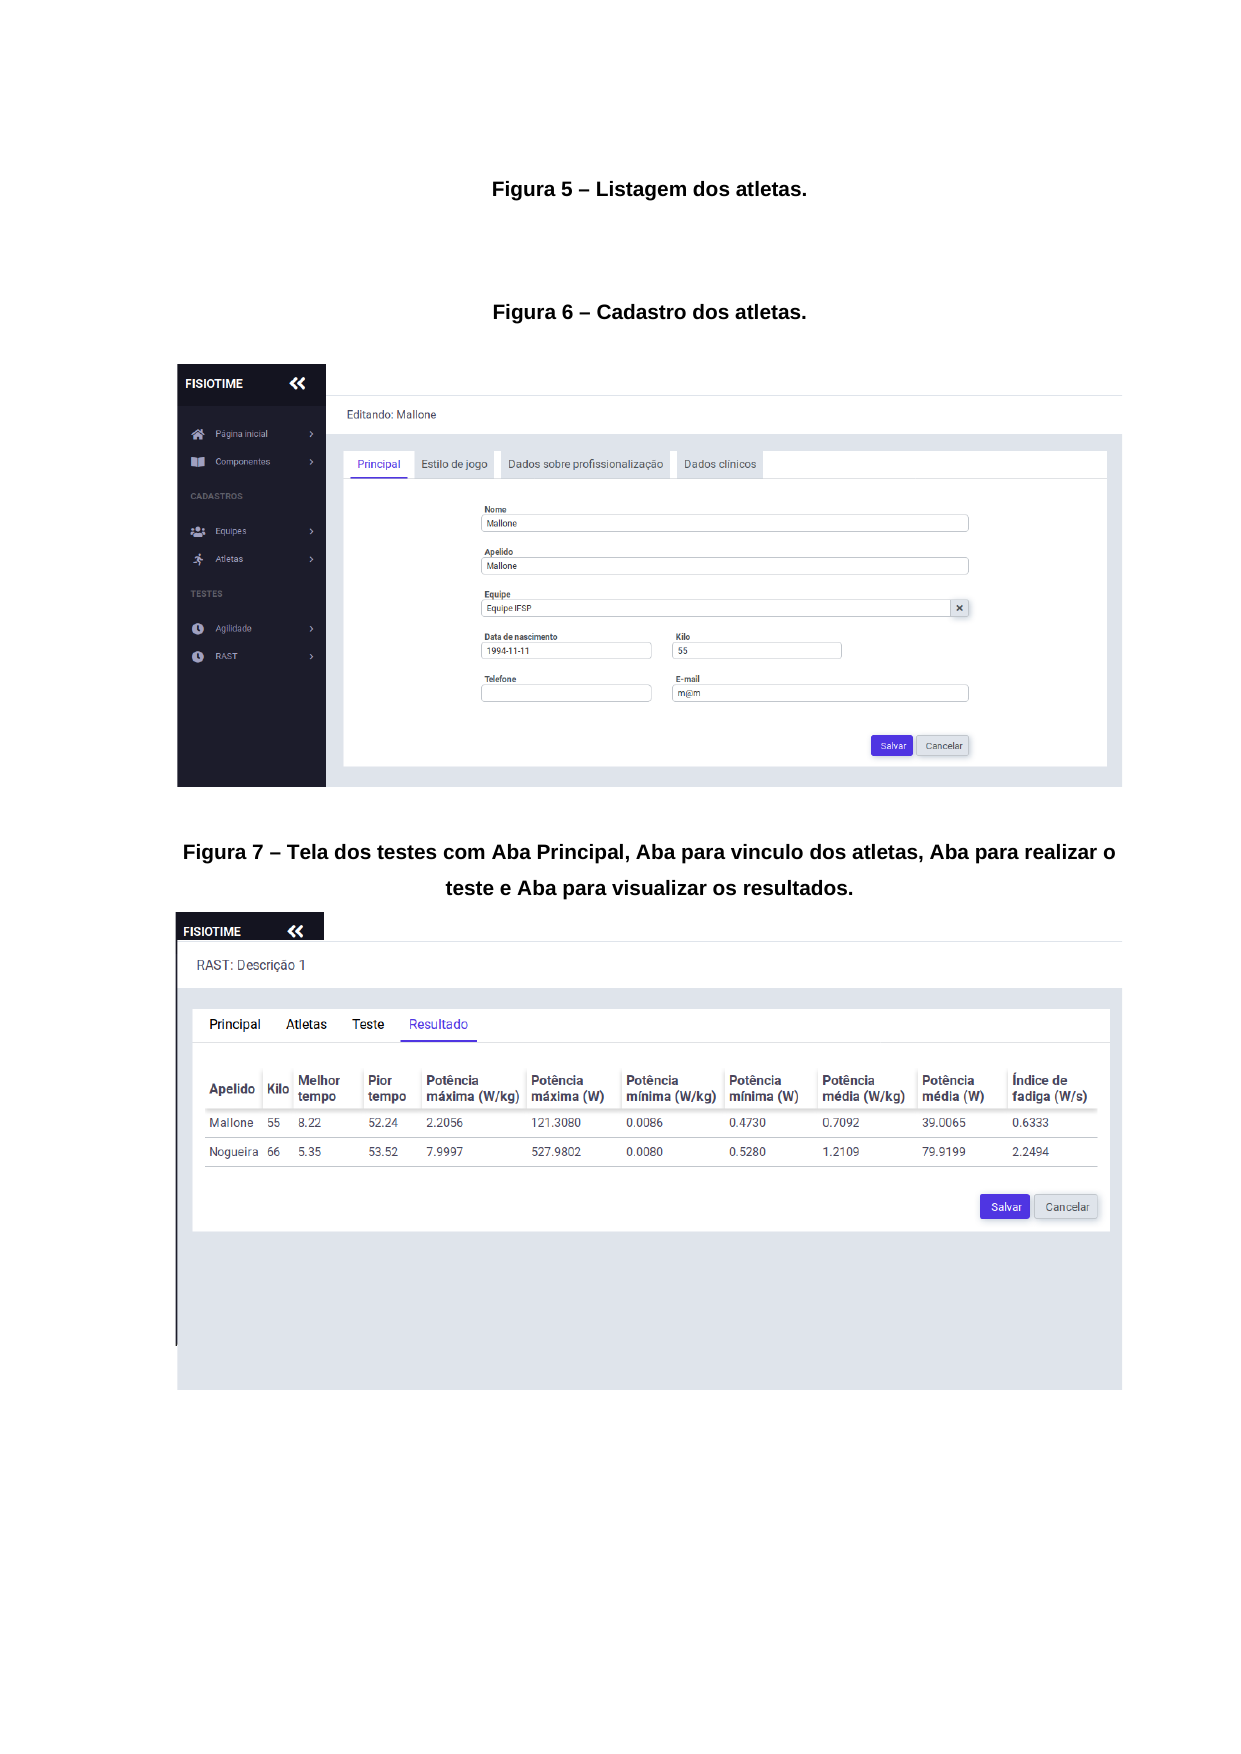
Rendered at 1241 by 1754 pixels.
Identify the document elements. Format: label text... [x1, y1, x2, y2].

picture [177, 364, 1123, 787]
picture [175, 912, 1123, 1390]
text Figura 6 – Cadastro dos atletas. [177, 299, 1122, 323]
text Figura 5 – Listagem dos atletas. [177, 177, 1122, 201]
text Figura 7 – Tela dos testes com Aba Principal, Aba para vinculo dos atletas, Aba para realizar o teste e Aba para visualizar os resultados. [177, 787, 1122, 900]
